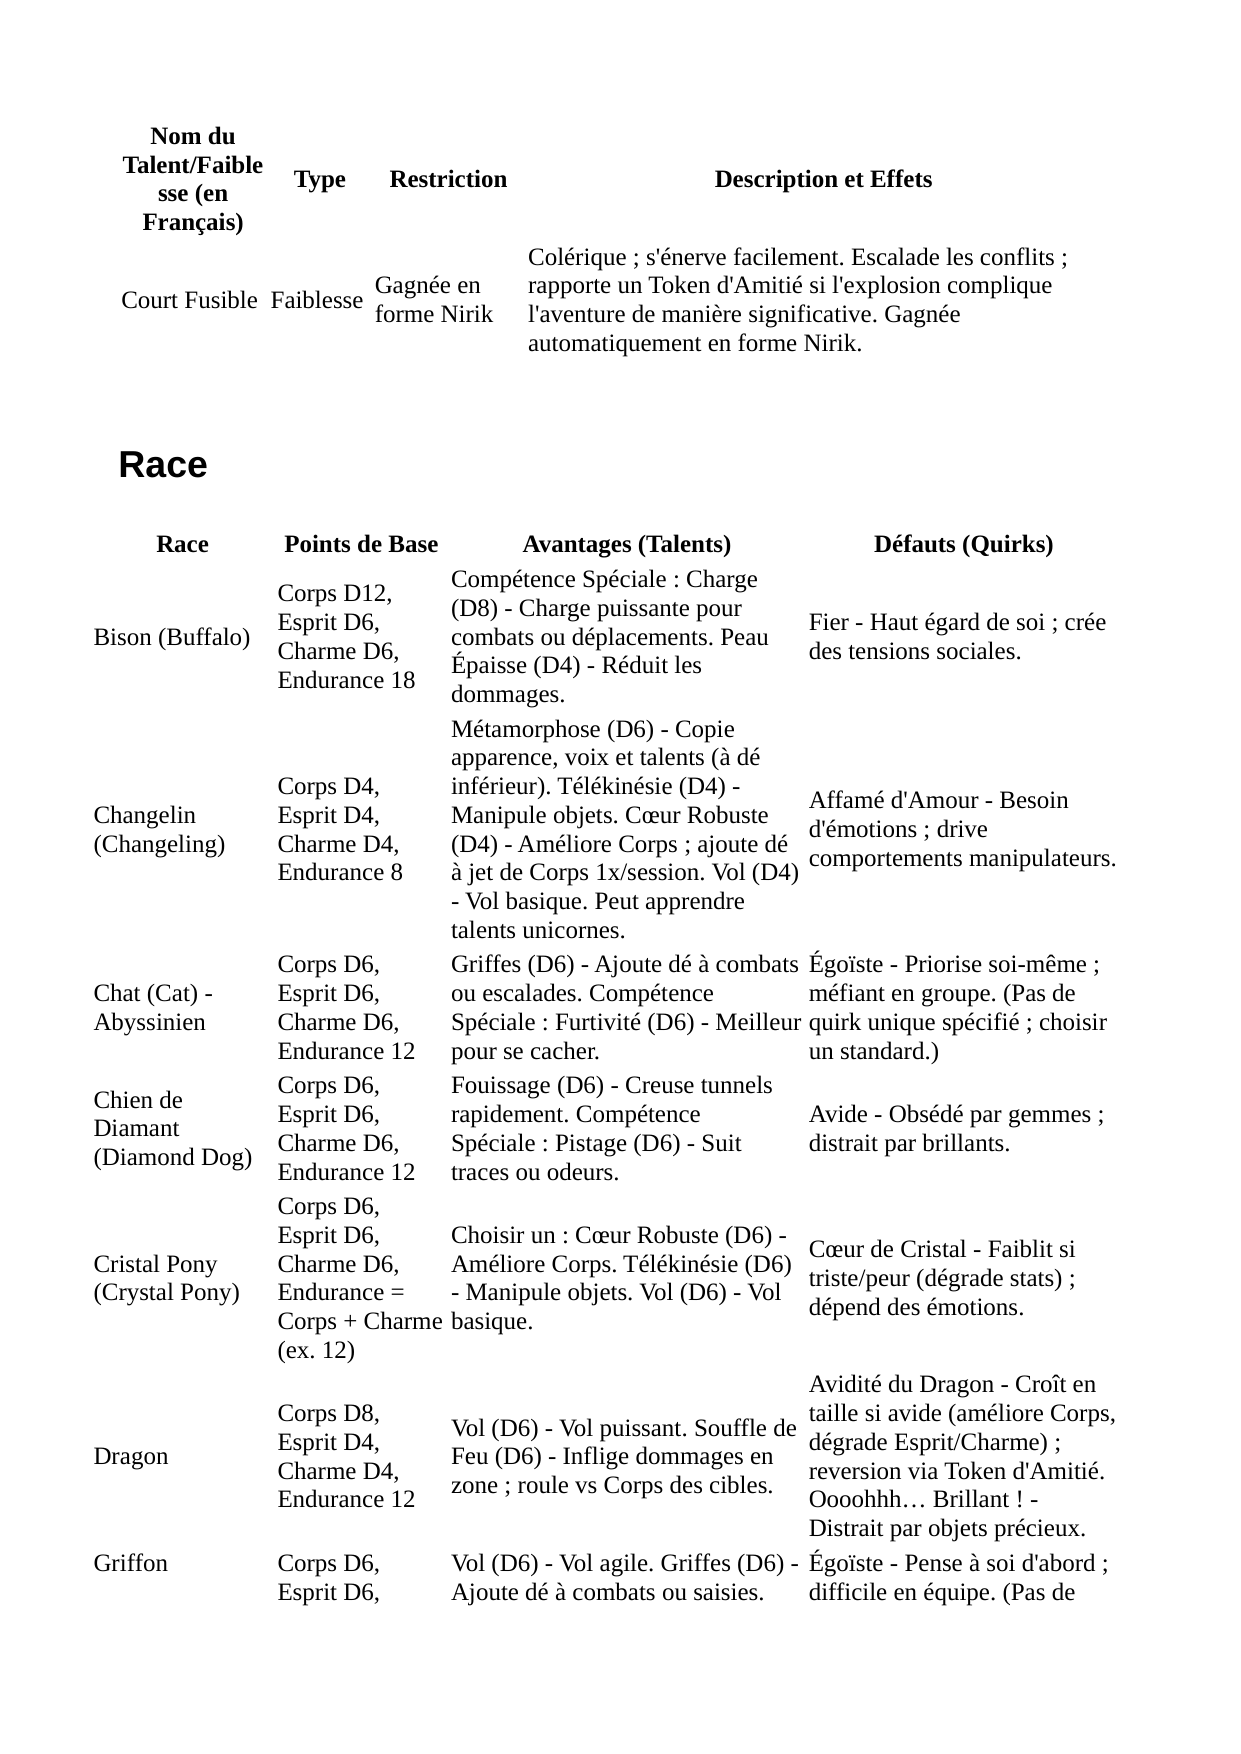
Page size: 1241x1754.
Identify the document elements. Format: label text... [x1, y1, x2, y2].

table_cell Vol (D6) - Vol puissant. Souffle de Feu (D6) - Inflige dommages en zone ; roule vs Corps des cibles. [448, 1367, 806, 1545]
table_header Défauts (Quirks) [806, 527, 1122, 561]
table_cell Faiblesse [268, 239, 372, 360]
table_cell Avidité du Dragon - Croît en taille si avide (améliore Corps, dégrade Esprit/Charme) ; reversion via Token d'Amitié. Oooohhh… Brillant ! - Distrait par objets précieux. [806, 1367, 1122, 1545]
table_cell Corps D12, Esprit D6, Charme D6, Endurance 18 [274, 561, 448, 711]
table_cell Chien de Diamant (Diamond Dog) [90, 1068, 274, 1188]
table_cell Griffon [90, 1545, 274, 1608]
table_header Avantages (Talents) [448, 527, 806, 561]
table_header Restriction [372, 118, 525, 239]
table_cell Corps D6, Esprit D6, Charme D6, Endurance = Corps + Charme (ex. 12) [274, 1188, 448, 1367]
table_header Race [90, 527, 274, 561]
table_cell Bison (Buffalo) [90, 561, 274, 711]
table_header Points de Base [274, 527, 448, 561]
table_cell Corps D8, Esprit D4, Charme D4, Endurance 12 [274, 1367, 448, 1545]
table_cell Vol (D6) - Vol agile. Griffes (D6) - Ajoute dé à combats ou saisies. [448, 1545, 806, 1608]
table_cell Choisir un : Cœur Robuste (D6) - Améliore Corps. Télékinésie (D6) - Manipule objets. Vol (D6) - Vol basique. [448, 1188, 806, 1367]
table_cell Corps D6, Esprit D6, Charme D6, Endurance 12 [274, 947, 448, 1067]
table_cell Métamorphose (D6) - Copie apparence, voix et talents (à dé inférieur). Télékinésie (D4) - Manipule objets. Cœur Robuste (D4) - Améliore Corps ; ajoute dé à jet de Corps 1x/session. Vol (D4) - Vol basique. Peut apprendre talents unicornes. [448, 711, 806, 947]
table_cell Court Fusible [118, 239, 267, 360]
table_cell Dragon [90, 1367, 274, 1545]
table_cell Fouissage (D6) - Creuse tunnels rapidement. Compétence Spéciale : Pistage (D6) - Suit traces ou odeurs. [448, 1068, 806, 1188]
table_cell Égoïste - Priorise soi-même ; méfiant en groupe. (Pas de quirk unique spécifié ; choisir un standard.) [806, 947, 1122, 1067]
table_header Description et Effets [525, 118, 1122, 239]
table_cell Corps D6, Esprit D6, [274, 1545, 448, 1608]
table_cell Corps D4, Esprit D4, Charme D4, Endurance 8 [274, 711, 448, 947]
table_cell Cristal Pony (Crystal Pony) [90, 1188, 274, 1367]
table_header Nom du Talent/Faiblesse (en Français) [118, 118, 267, 239]
table_cell Affamé d'Amour - Besoin d'émotions ; drive comportements manipulateurs. [806, 711, 1122, 947]
table_cell Égoïste - Pense à soi d'abord ; difficile en équipe. (Pas de [806, 1545, 1122, 1608]
subtitle Race [118, 442, 1122, 485]
table_cell Colérique ; s'énerve facilement. Escalade les conflits ; rapporte un Token d'Amitié si l'explosion complique l'aventure de manière significative. Gagnée automatiquement en forme Nirik. [525, 239, 1122, 360]
table_cell Avide - Obsédé par gemmes ; distrait par brillants. [806, 1068, 1122, 1188]
table_cell Gagnée en forme Nirik [372, 239, 525, 360]
table_cell Compétence Spéciale : Charge (D8) - Charge puissante pour combats ou déplacements. Peau Épaisse (D4) - Réduit les dommages. [448, 561, 806, 711]
table_cell Fier - Haut égard de soi ; crée des tensions sociales. [806, 561, 1122, 711]
table_header Type [268, 118, 372, 239]
table_cell Griffes (D6) - Ajoute dé à combats ou escalades. Compétence Spéciale : Furtivité (D6) - Meilleur pour se cacher. [448, 947, 806, 1067]
table_cell Chat (Cat) - Abyssinien [90, 947, 274, 1067]
table_cell Changelin (Changeling) [90, 711, 274, 947]
table_cell Corps D6, Esprit D6, Charme D6, Endurance 12 [274, 1068, 448, 1188]
table_cell Cœur de Cristal - Faiblit si triste/peur (dégrade stats) ; dépend des émotions. [806, 1188, 1122, 1367]
